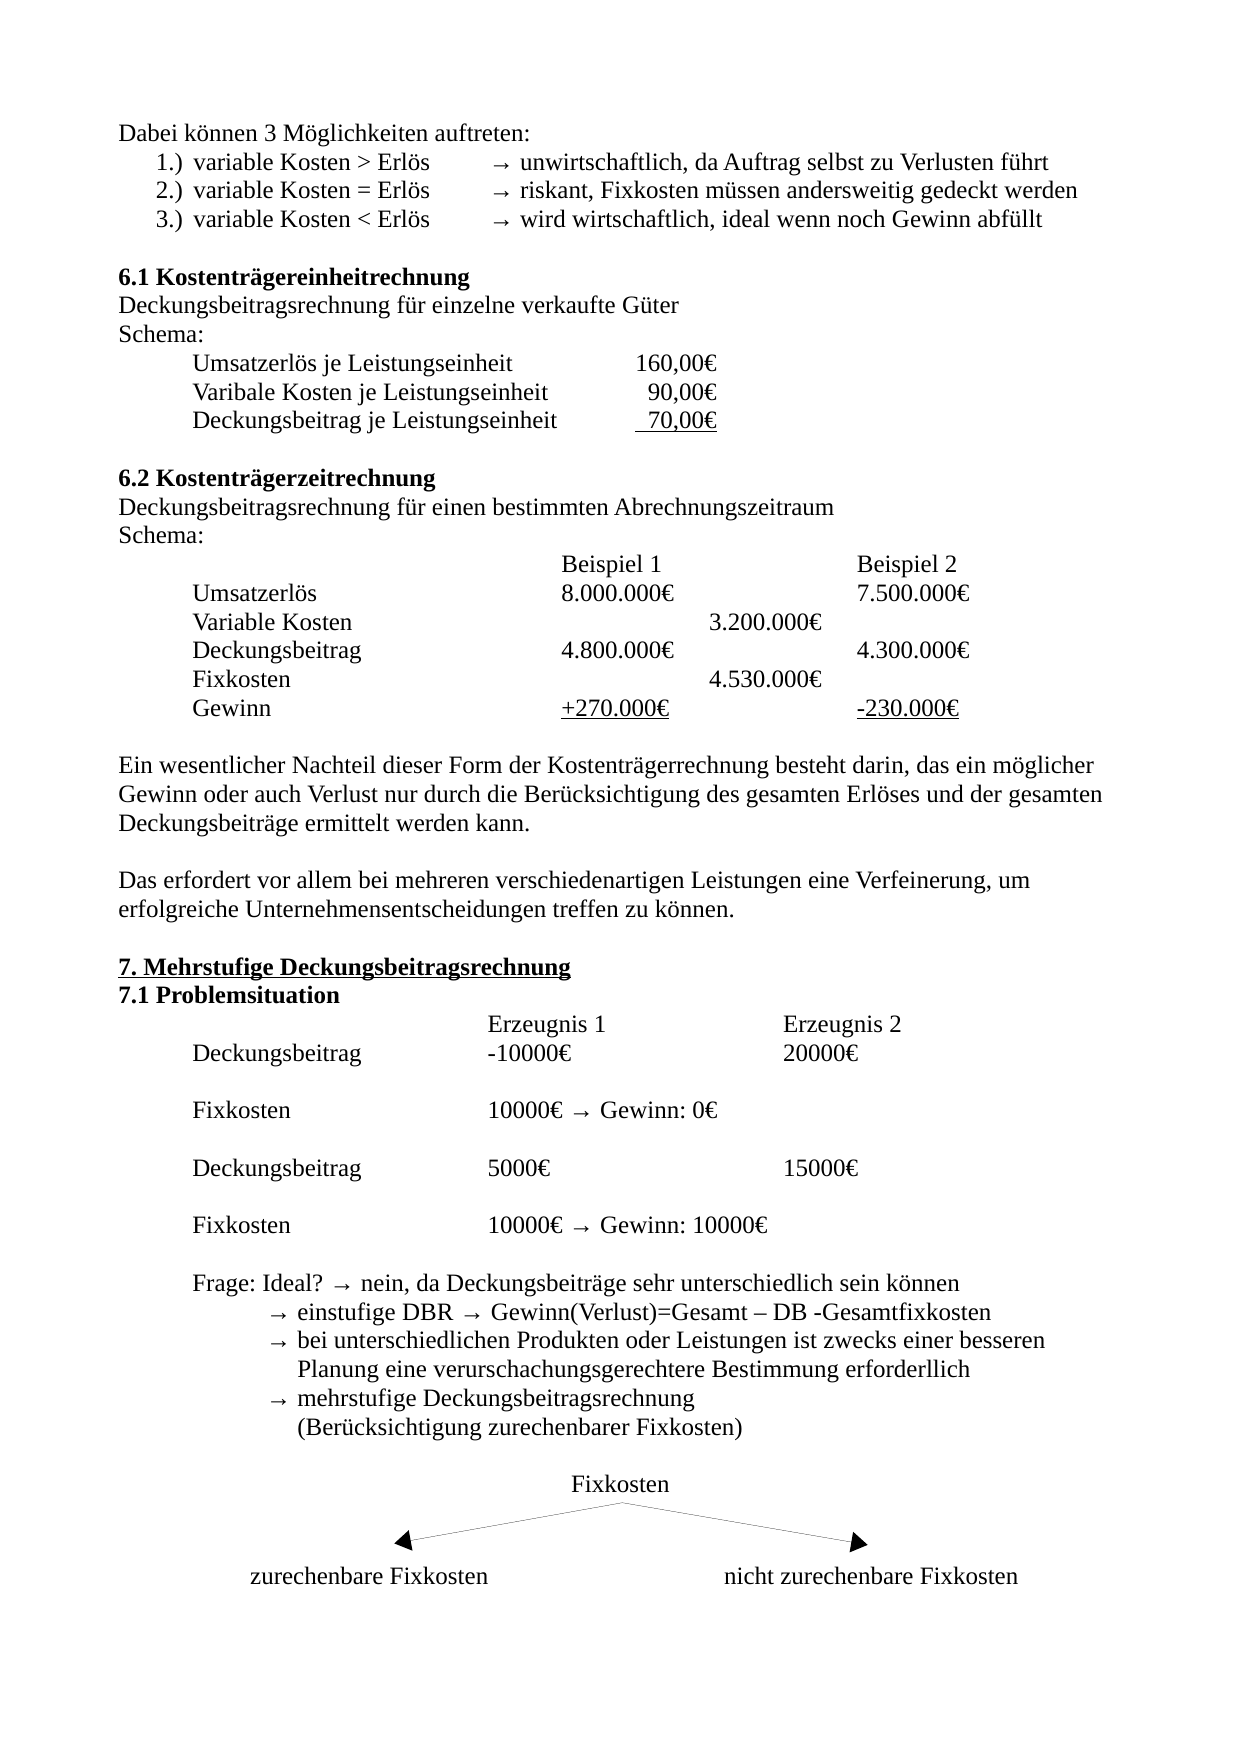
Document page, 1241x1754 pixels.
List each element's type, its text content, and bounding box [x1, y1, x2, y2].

list variable Kosten > Erlös → unwirtschaftlich, da Auftrag selbst zu Verlusten führt [156, 147, 1122, 176]
text Gewinn +270.000€ -230.000€ [118, 693, 1122, 722]
text Erzeugnis 1 Erzeugnis 2 [118, 1009, 1122, 1038]
text Deckungsbeitrag 5000€ 15000€ [118, 1153, 1122, 1182]
text Fixkosten [118, 1469, 1122, 1498]
list variable Kosten = Erlös → riskant, Fixkosten müssen andersweitig gedeckt werden [156, 176, 1122, 204]
text 7.1 Problemsituation [118, 981, 1122, 1009]
list variable Kosten < Erlös → wird wirtschaftlich, ideal wenn noch Gewinn abfüllt [156, 204, 1122, 233]
text → bei unterschiedlichen Produkten oder Leistungen ist zwecks einer besseren [118, 1326, 1122, 1354]
text Deckungsbeitrag je Leistungseinheit 70,00€ [118, 406, 1122, 434]
text Schema: [118, 521, 1122, 549]
text Umsatzerlös je Leistungseinheit 160,00€ [118, 348, 1122, 377]
text Ein wesentlicher Nachteil dieser Form der Kostenträgerrechnung besteht darin, das ein möglicher Gewinn oder auch Verlust nur durch die Berücksichtigung des gesamten Erlöses und der gesamten Deckungsbeiträge ermittelt werden kann. [118, 751, 1122, 837]
text Variable Kosten 3.200.000€ [118, 607, 1122, 636]
text Fixkosten 4.530.000€ [118, 664, 1122, 693]
table_header zurechenbare Fixkosten [118, 1556, 620, 1596]
text → mehrstufige Deckungsbeitragsrechnung [118, 1383, 1122, 1412]
text (Berücksichtigung zurechenbarer Fixkosten) [118, 1412, 1122, 1441]
text 6.1 Kostenträgereinheitrechnung [118, 262, 1122, 291]
text 6.2 Kostenträgerzeitrechnung [118, 463, 1122, 492]
table_header nicht zurechenbare Fixkosten [620, 1556, 1122, 1596]
text Planung eine verurschachungsgerechtere Bestimmung erforderllich [118, 1354, 1122, 1383]
text 7. Mehrstufige Deckungsbeitragsrechnung [118, 952, 1122, 981]
text Varibale Kosten je Leistungseinheit 90,00€ [118, 377, 1122, 406]
text Deckungsbeitrag -10000€ 20000€ [118, 1038, 1122, 1067]
text Schema: [118, 319, 1122, 348]
text Deckungsbeitrag 4.800.000€ 4.300.000€ [118, 636, 1122, 664]
text Frage: Ideal? → nein, da Deckungsbeiträge sehr unterschiedlich sein können [118, 1268, 1122, 1297]
text → einstufige DBR → Gewinn(Verlust)=Gesamt – DB -Gesamtfixkosten [118, 1297, 1122, 1326]
text Dabei können 3 Möglichkeiten auftreten: [118, 118, 1122, 147]
text Fixkosten 10000€ → Gewinn: 10000€ [118, 1211, 1122, 1239]
text Umsatzerlös 8.000.000€ 7.500.000€ [118, 578, 1122, 607]
text Beispiel 1 Beispiel 2 [118, 549, 1122, 578]
text Das erfordert vor allem bei mehreren verschiedenartigen Leistungen eine Verfeinerung, um erfolgreiche Unternehmensentscheidungen treffen zu können. [118, 866, 1122, 923]
text Deckungsbeitragsrechnung für einzelne verkaufte Güter [118, 291, 1122, 319]
text Deckungsbeitragsrechnung für einen bestimmten Abrechnungszeitraum [118, 492, 1122, 521]
text Fixkosten 10000€ → Gewinn: 0€ [118, 1096, 1122, 1124]
